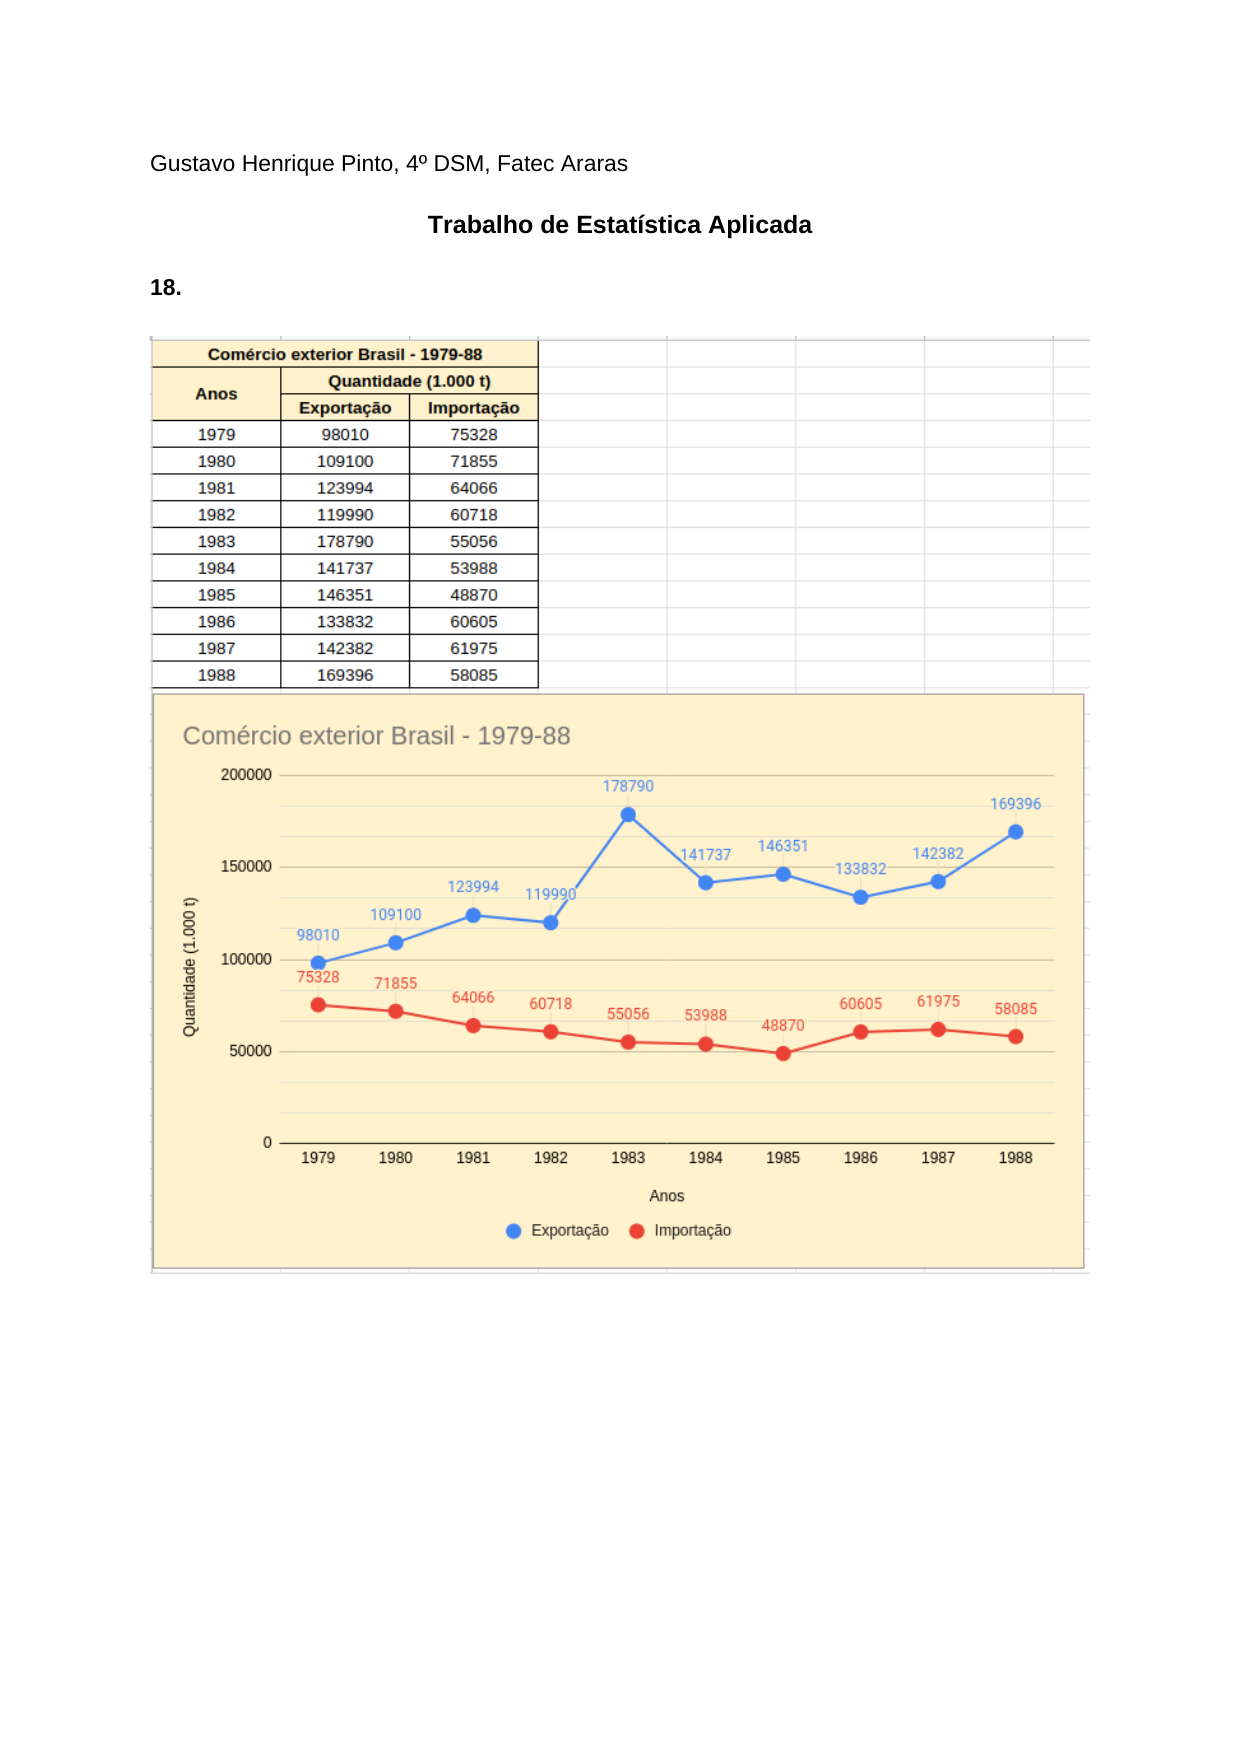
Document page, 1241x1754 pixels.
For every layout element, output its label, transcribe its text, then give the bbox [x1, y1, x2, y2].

picture [149, 336, 1091, 1274]
text 18. [150, 274, 1090, 300]
text Trabalho de Estatística Aplicada [150, 210, 1090, 239]
text Gustavo Henrique Pinto, 4º DSM, Fatec Araras [150, 150, 1090, 176]
